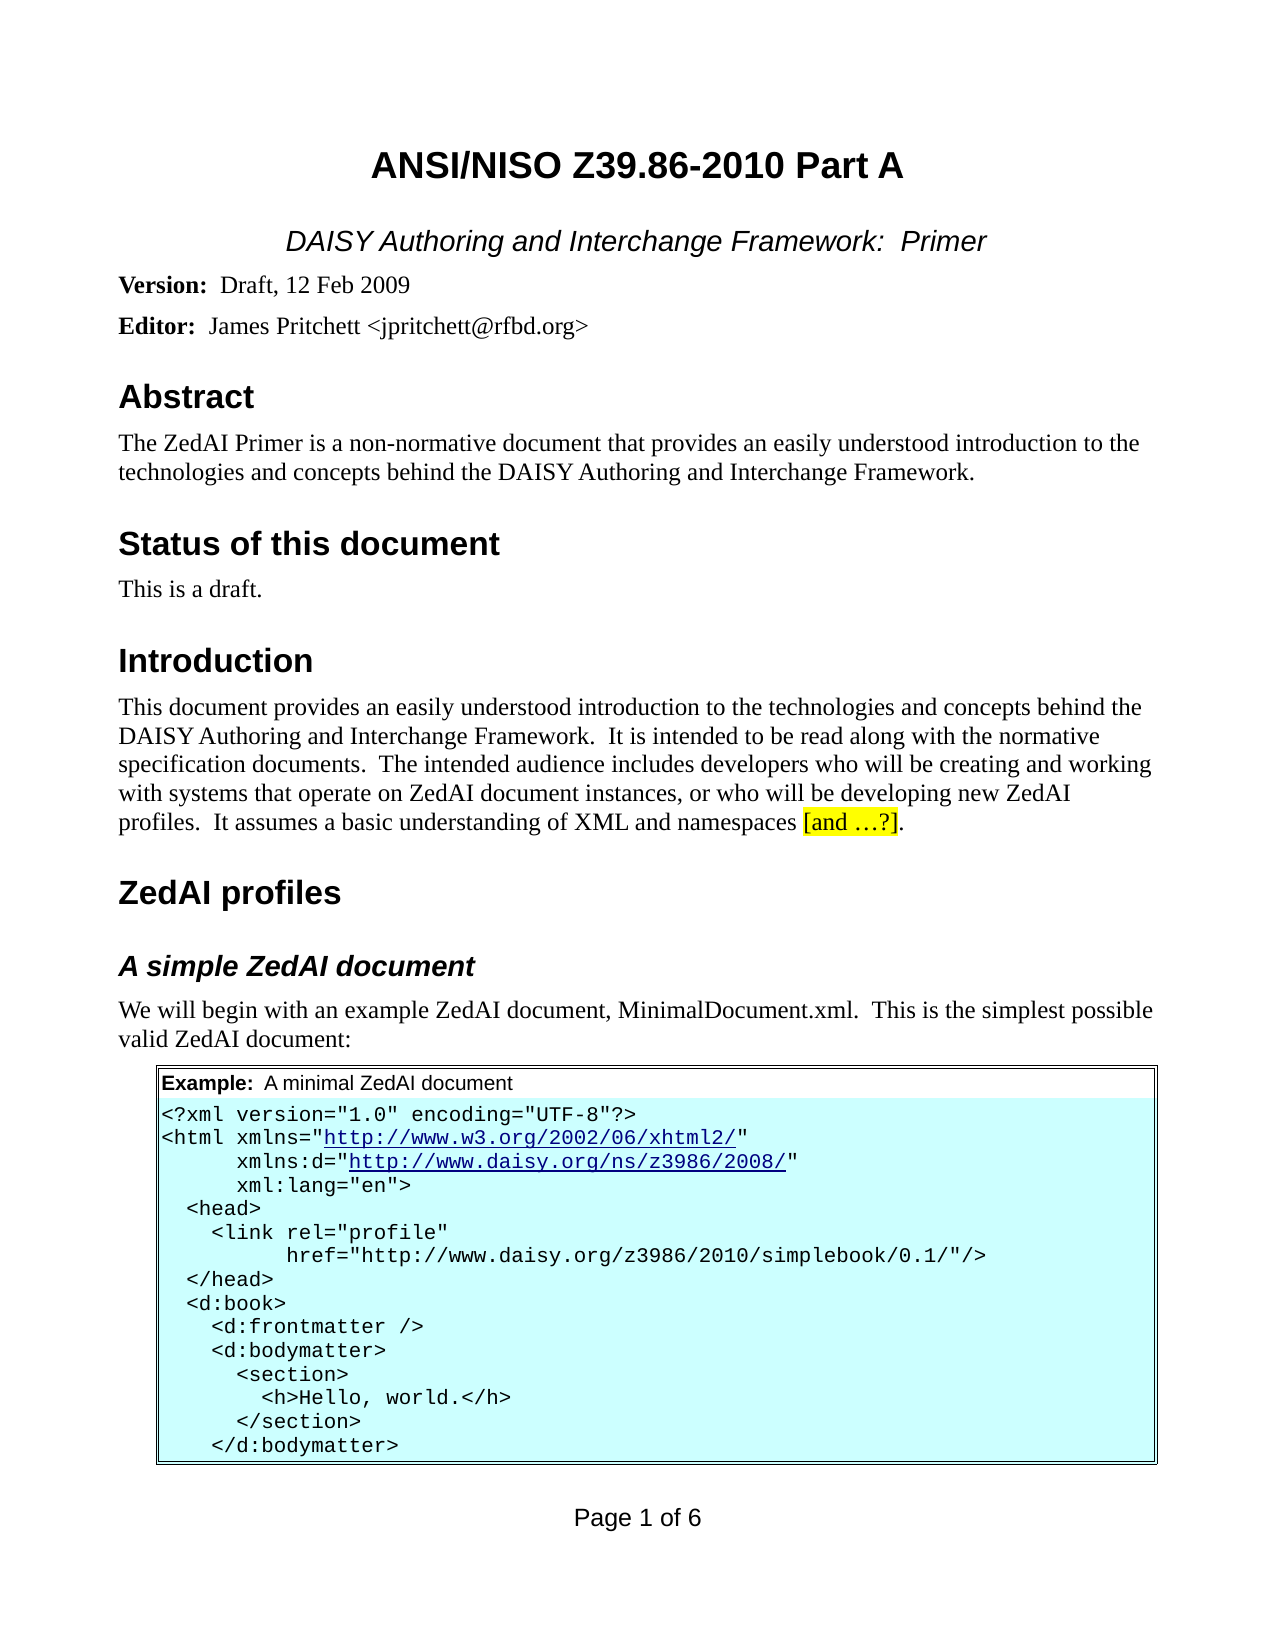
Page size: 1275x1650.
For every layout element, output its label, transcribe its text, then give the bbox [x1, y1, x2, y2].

text Version: Draft, 12 Feb 2009 [118, 270, 1157, 298]
text <d:frontmatter /> [159, 1311, 1154, 1335]
text </section> [159, 1406, 1154, 1429]
text <h>Hello, world.</h> [159, 1382, 1154, 1406]
text <d:bodymatter> [159, 1335, 1154, 1358]
title ANSI/NISO Z39.86-2010 Part A [118, 143, 1157, 186]
text </head> [159, 1264, 1154, 1287]
subtitle A simple ZedAI document [118, 949, 1157, 983]
text The ZedAI Primer is a non-normative document that provides an easily understood introduction to the technologies and concepts behind the DAISY Authoring and Interchange Framework. [118, 428, 1157, 486]
text Editor: James Pritchett <jpritchett@rfbd.org> [118, 311, 1157, 340]
text <section> [159, 1358, 1154, 1382]
text This document provides an easily understood introduction to the technologies and concepts behind the DAISY Authoring and Interchange Framework. It is intended to be read along with the normative specification documents. The intended audience includes developers who will be creating and working with systems that operate on ZedAI document instances, or who will be developing new ZedAI profiles. It assumes a basic understanding of XML and namespaces [and …?]. [118, 692, 1157, 836]
subtitle ZedAI profiles [118, 873, 1157, 912]
text xml:lang="en"> [159, 1169, 1154, 1193]
subtitle Abstract [118, 377, 1157, 416]
text <html xmlns="http://www.w3.org/2002/06/xhtml2/" [159, 1122, 1154, 1146]
subtitle Status of this document [118, 523, 1157, 562]
text </d:bodymatter> [159, 1429, 1154, 1461]
text We will begin with an example ZedAI document, MinimalDocument.xml. This is the simplest possible valid ZedAI document: [118, 995, 1157, 1053]
text This is a draft. [118, 574, 1157, 603]
text <?xml version="1.0" encoding="UTF-8"?> [159, 1098, 1154, 1122]
text <link rel="profile" [159, 1217, 1154, 1240]
text href="http://www.daisy.org/z3986/2010/simplebook/0.1/"/> [159, 1240, 1154, 1264]
subtitle Introduction [118, 641, 1157, 679]
text xmlns:d="http://www.daisy.org/ns/z3986/2008/" [159, 1146, 1154, 1169]
text <head> [159, 1193, 1154, 1217]
text <d:book> [159, 1287, 1154, 1311]
subtitle DAISY Authoring and Interchange Framework: Primer [118, 224, 1157, 257]
text Example: A minimal ZedAI document [159, 1069, 1154, 1095]
